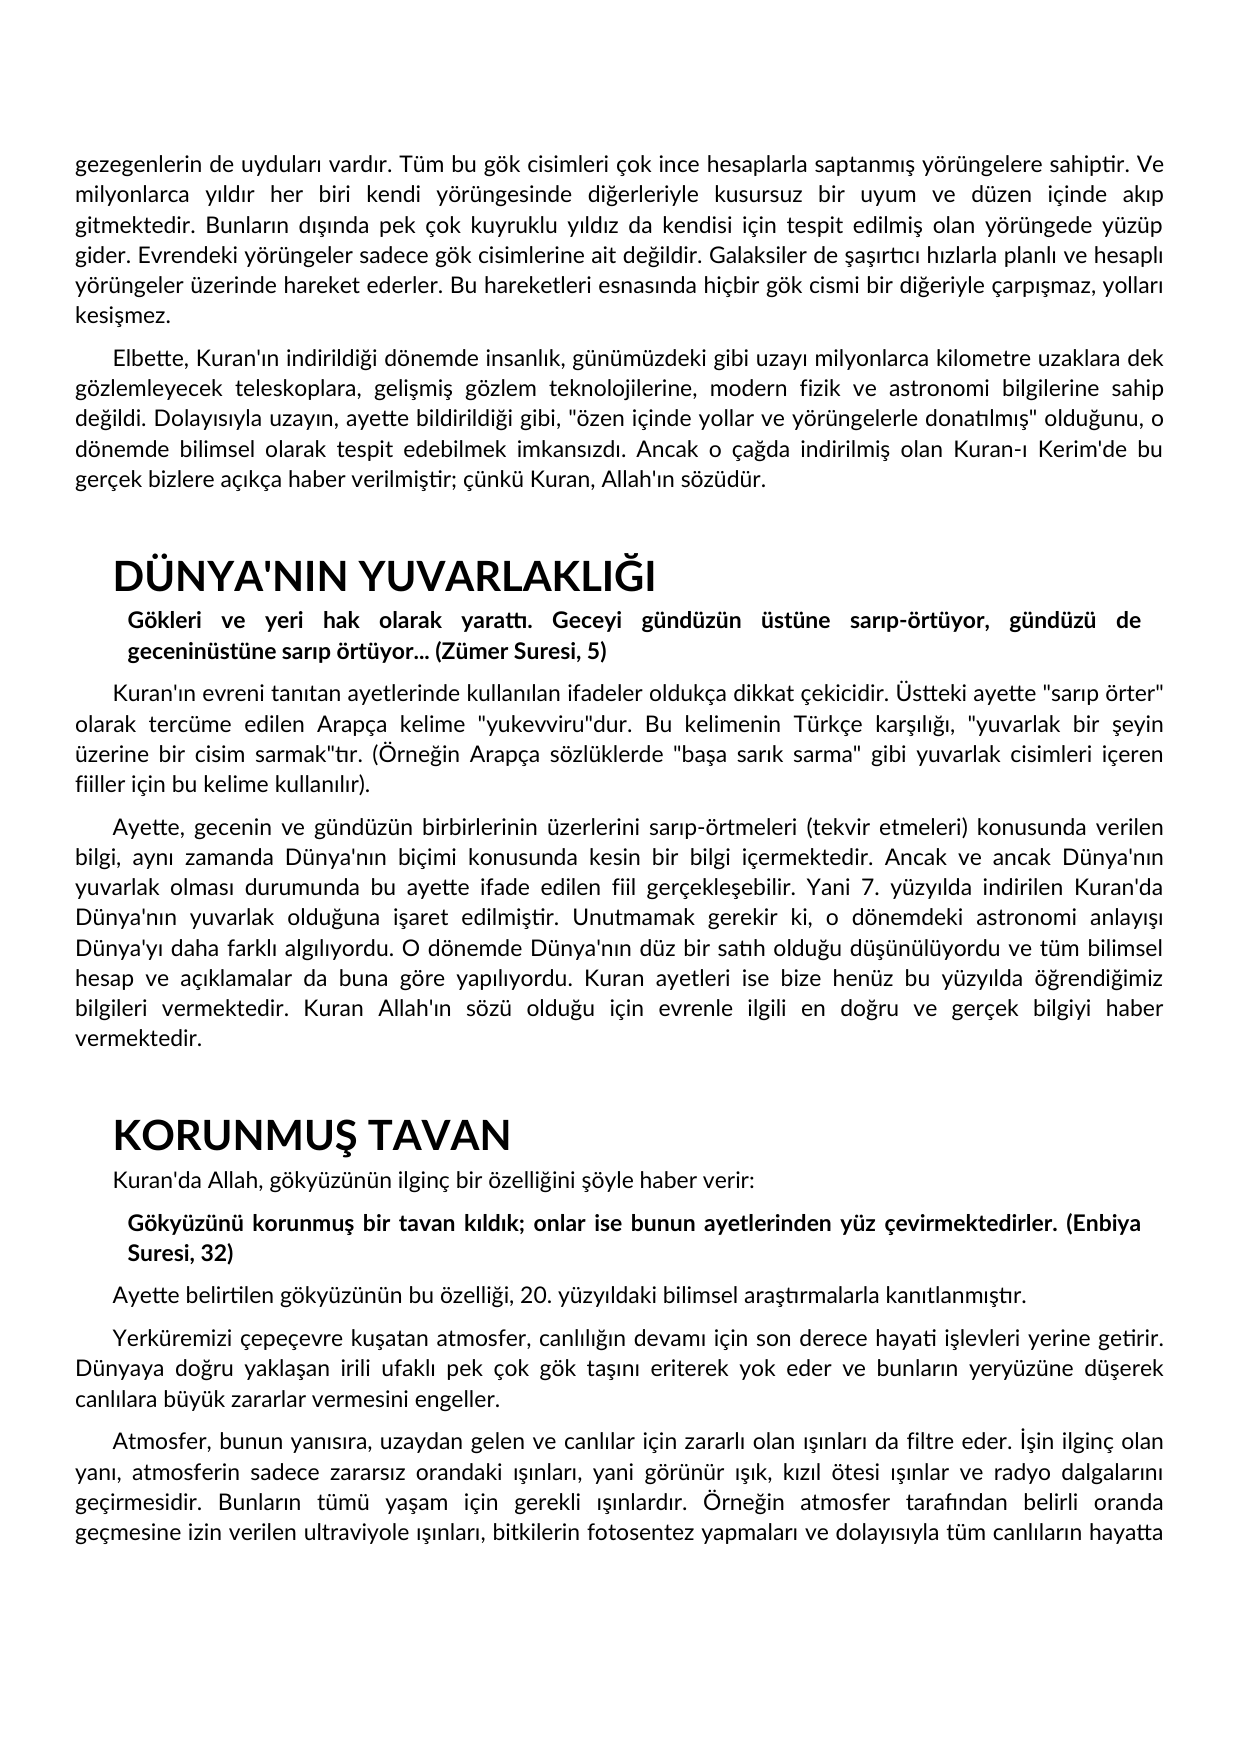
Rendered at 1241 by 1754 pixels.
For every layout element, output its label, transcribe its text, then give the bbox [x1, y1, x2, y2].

subtitle DÜNYA'NIN YUVARLAKLIĞI [112, 550, 1165, 600]
text Ayette belirtilen gökyüzünün bu özelliği, 20. yüzyıldaki bilimsel araştırmalarla kanıtlanmıştır. [75, 1281, 1165, 1309]
text Gökleri ve yeri hak olarak yarattı. Geceyi gündüzün üstüne sarıp-örtüyor, gündüzü de geceninüstüne sarıp örtüyor... (Zümer Suresi, 5) [127, 606, 1143, 664]
text Atmosfer, bunun yanısıra, uzaydan gelen ve canlılar için zararlı olan ışınları da filtre eder. İşin ilginç olan yanı, atmosferin sadece zararsız orandaki ışınları, yani görünür ışık, kızıl ötesi ışınlar ve radyo dalgalarını geçirmesidir. Bunların tümü yaşam için gerekli ışınlardır. Örneğin atmosfer tarafından belirli oranda geçmesine izin verilen ultraviyole ışınları, bitkilerin fotosentez yapmaları ve dolayısıyla tüm canlıların hayatta [75, 1427, 1165, 1545]
text Yerküremizi çepeçevre kuşatan atmosfer, canlılığın devamı için son derece hayati işlevleri yerine getirir. Dünyaya doğru yaklaşan irili ufaklı pek çok gök taşını eriterek yok eder ve bunların yeryüzüne düşerek canlılara büyük zararlar vermesini engeller. [75, 1324, 1165, 1412]
subtitle KORUNMUŞ TAVAN [112, 1109, 1165, 1159]
text Ayette, gecenin ve gündüzün birbirlerinin üzerlerini sarıp-örtmeleri (tekvir etmeleri) konusunda verilen bilgi, aynı zamanda Dünya'nın biçimi konusunda kesin bir bilgi içermektedir. Ancak ve ancak Dünya'nın yuvarlak olması durumunda bu ayette ifade edilen fiil gerçekleşebilir. Yani 7. yüzyılda indirilen Kuran'da Dünya'nın yuvarlak olduğuna işaret edilmiştir. Unutmamak gerekir ki, o dönemdeki astronomi anlayışı Dünya'yı daha farklı algılıyordu. O dönemde Dünya'nın düz bir satıh olduğu düşünülüyordu ve tüm bilimsel hesap ve açıklamalar da buna göre yapılıyordu. Kuran ayetleri ise bize henüz bu yüzyılda öğrendiğimiz bilgileri vermektedir. Kuran Allah'ın sözü olduğu için evrenle ilgili en doğru ve gerçek bilgiyi haber vermektedir. [75, 812, 1165, 1051]
text Kuran'da Allah, gökyüzünün ilginç bir özelliğini şöyle haber verir: [75, 1166, 1165, 1193]
text gezegenlerin de uyduları vardır. Tüm bu gök cisimleri çok ince hesaplarla saptanmış yörüngelere sahiptir. Ve milyonlarca yıldır her biri kendi yörüngesinde diğerleriyle kusursuz bir uyum ve düzen içinde akıp gitmektedir. Bunların dışında pek çok kuyruklu yıldız da kendisi için tespit edilmiş olan yörüngede yüzüp gider. Evrendeki yörüngeler sadece gök cisimlerine ait değildir. Galaksiler de şaşırtıcı hızlarla planlı ve hesaplı yörüngeler üzerinde hareket ederler. Bu hareketleri esnasında hiçbir gök cismi bir diğeriyle çarpışmaz, yolları kesişmez. [75, 150, 1165, 328]
text Kuran'ın evreni tanıtan ayetlerinde kullanılan ifadeler oldukça dikkat çekicidir. Üstteki ayette "sarıp örter" olarak tercüme edilen Arapça kelime "yukevviru"dur. Bu kelimenin Türkçe karşılığı, "yuvarlak bir şeyin üzerine bir cisim sarmak"tır. (Örneğin Arapça sözlüklerde "başa sarık sarma" gibi yuvarlak cisimleri içeren fiiller için bu kelime kullanılır). [75, 679, 1165, 797]
text Gökyüzünü korunmuş bir tavan kıldık; onlar ise bunun ayetlerinden yüz çevirmektedirler. (Enbiya Suresi, 32) [127, 1208, 1143, 1266]
text Elbette, Kuran'ın indirildiği dönemde insanlık, günümüzdeki gibi uzayı milyonlarca kilometre uzaklara dek gözlemleyecek teleskoplara, gelişmiş gözlem teknolojilerine, modern fizik ve astronomi bilgilerine sahip değildi. Dolayısıyla uzayın, ayette bildirildiği gibi, "özen içinde yollar ve yörüngelerle donatılmış" olduğunu, o dönemde bilimsel olarak tespit edebilmek imkansızdı. Ancak o çağda indirilmiş olan Kuran-ı Kerim'de bu gerçek bizlere açıkça haber verilmiştir; çünkü Kuran, Allah'ın sözüdür. [75, 344, 1165, 492]
